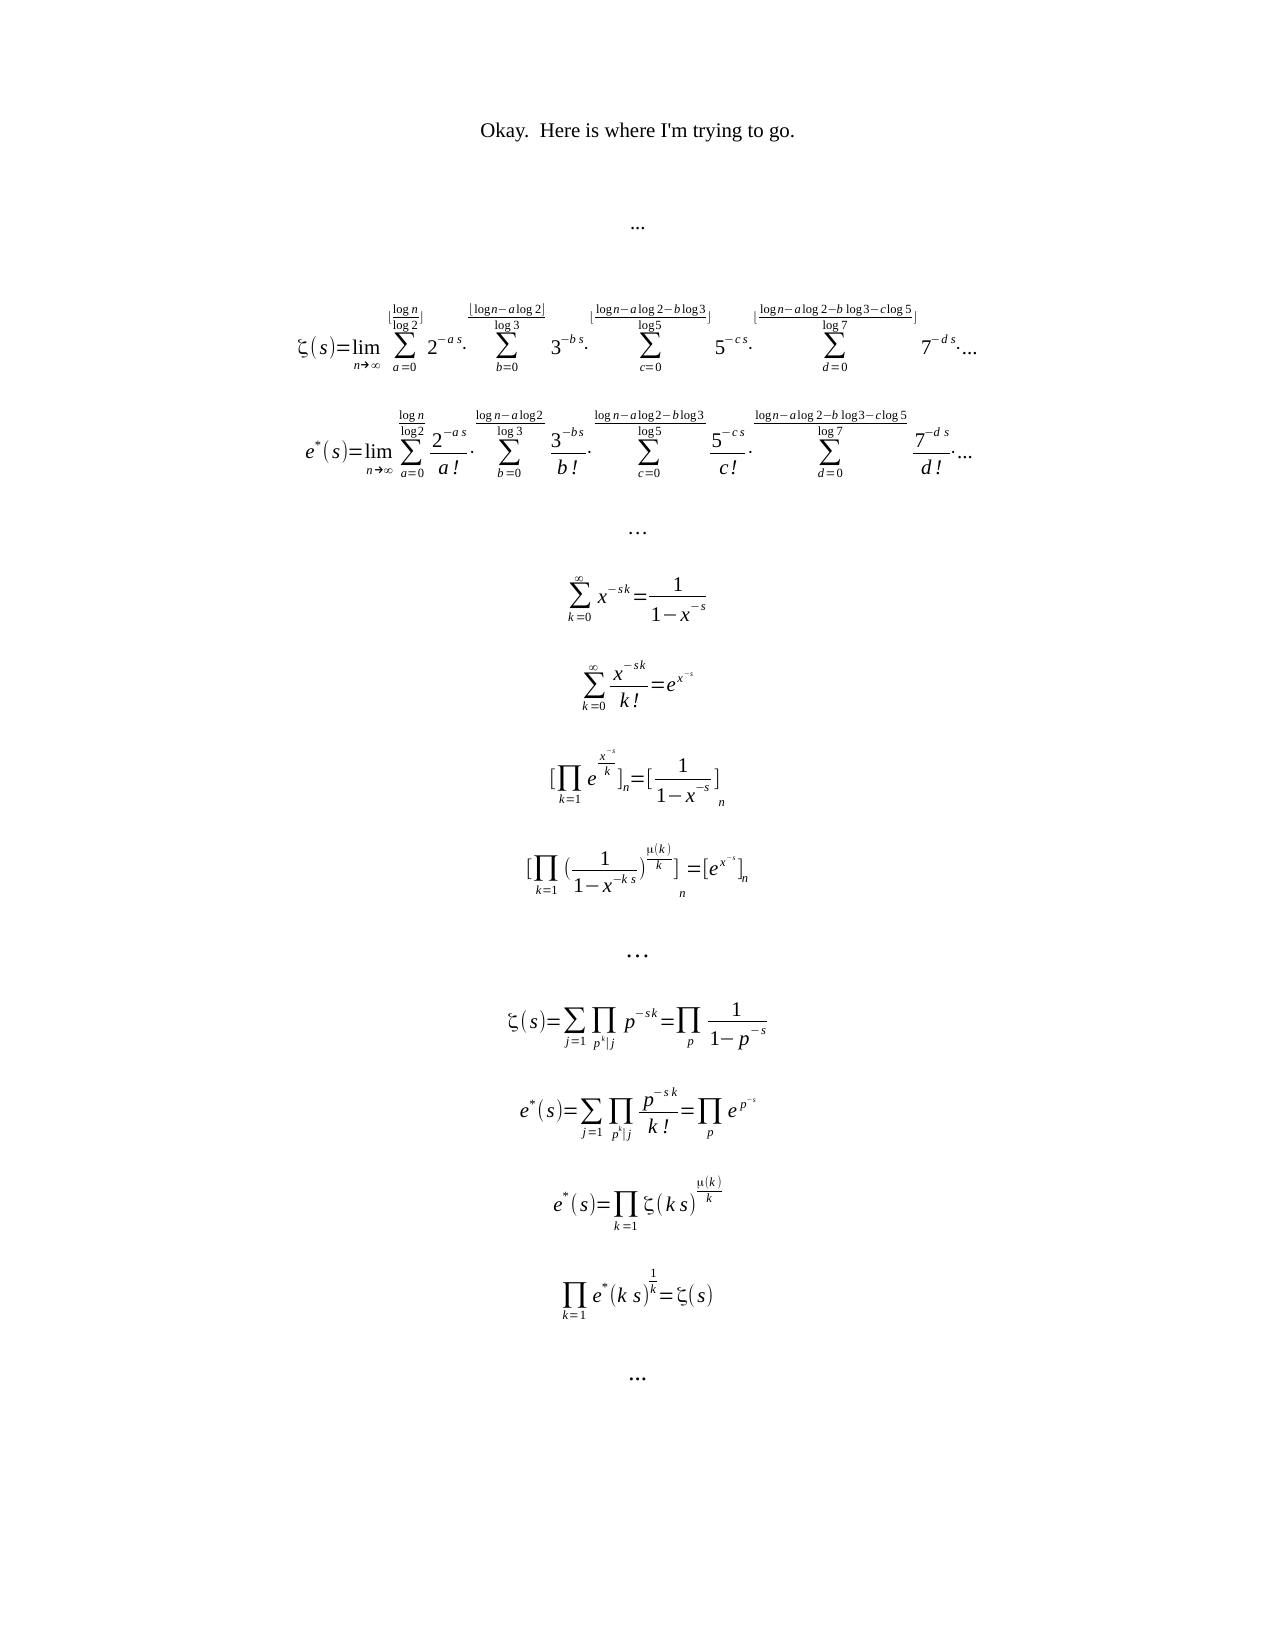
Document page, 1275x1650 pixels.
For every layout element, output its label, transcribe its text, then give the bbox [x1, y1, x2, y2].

text Okay. Here is where I'm trying to go. [118, 118, 1157, 142]
text … [118, 934, 1157, 963]
text ... [118, 210, 1157, 234]
text … [118, 514, 1157, 539]
text ... [118, 1357, 1157, 1386]
